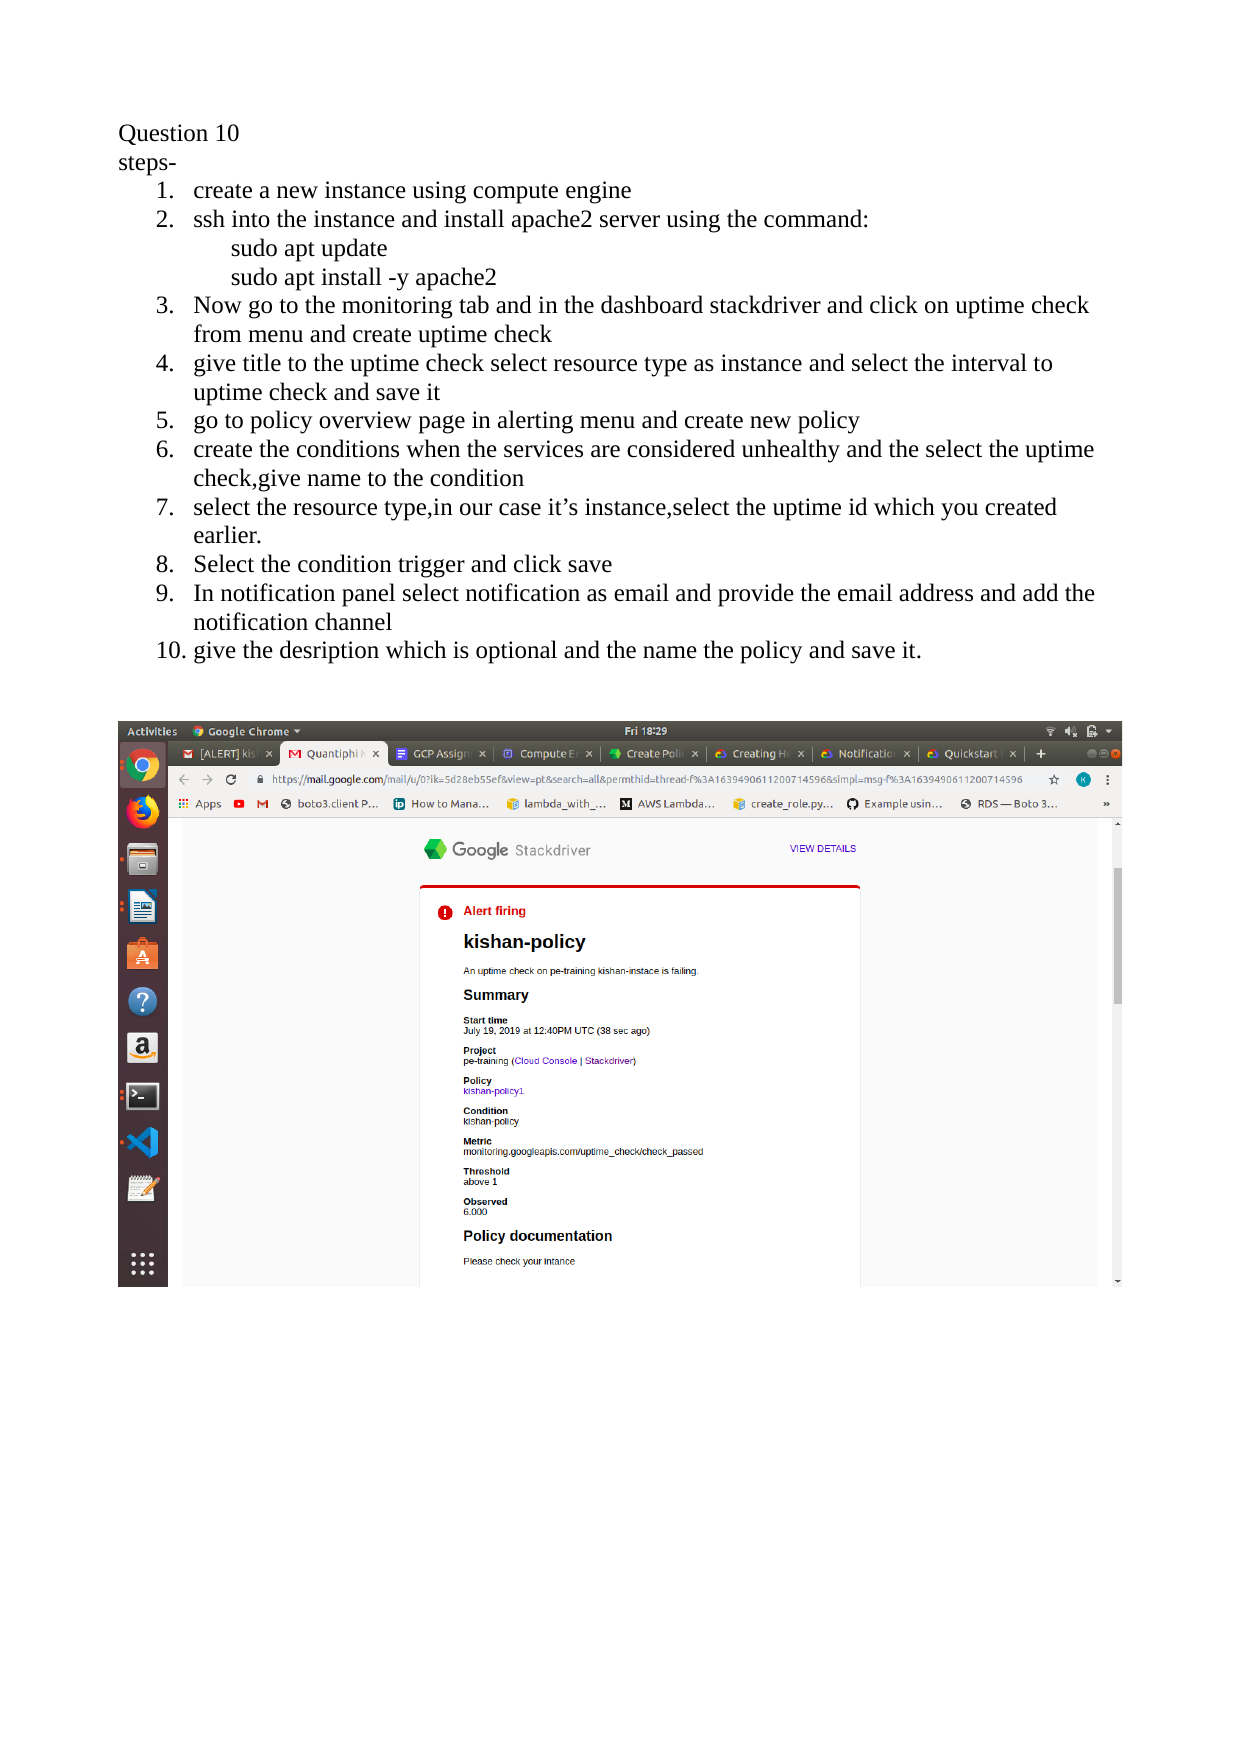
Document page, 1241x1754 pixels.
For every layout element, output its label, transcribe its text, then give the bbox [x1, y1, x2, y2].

list create a new instance using compute engine [156, 176, 1122, 204]
list Select the condition trigger and click save [156, 549, 1122, 578]
list ssh into the instance and install apache2 server using the command: [156, 204, 1122, 233]
list create the conditions when the services are considered unhealthy and the select the uptime check,give name to the condition [156, 434, 1122, 492]
text Question 10 [118, 118, 1122, 147]
list give title to the uptime check select resource type as instance and select the interval to uptime check and save it [156, 348, 1122, 406]
list sudo apt install -y apache2 [193, 262, 1122, 291]
picture [118, 721, 1123, 1287]
list In notification panel select notification as email and provide the email address and add the notification channel [156, 578, 1122, 636]
list Now go to the monitoring tab and in the dashboard stackdriver and click on uptime check from menu and create uptime check [156, 291, 1122, 348]
list give the desription which is optional and the name the policy and save it. [156, 636, 1122, 664]
text steps- [118, 147, 1122, 176]
list sudo apt update [193, 233, 1122, 262]
list select the resource type,in our case it’s instance,select the uptime id which you created earlier. [156, 492, 1122, 549]
list go to policy overview page in alerting menu and create new policy [156, 406, 1122, 434]
